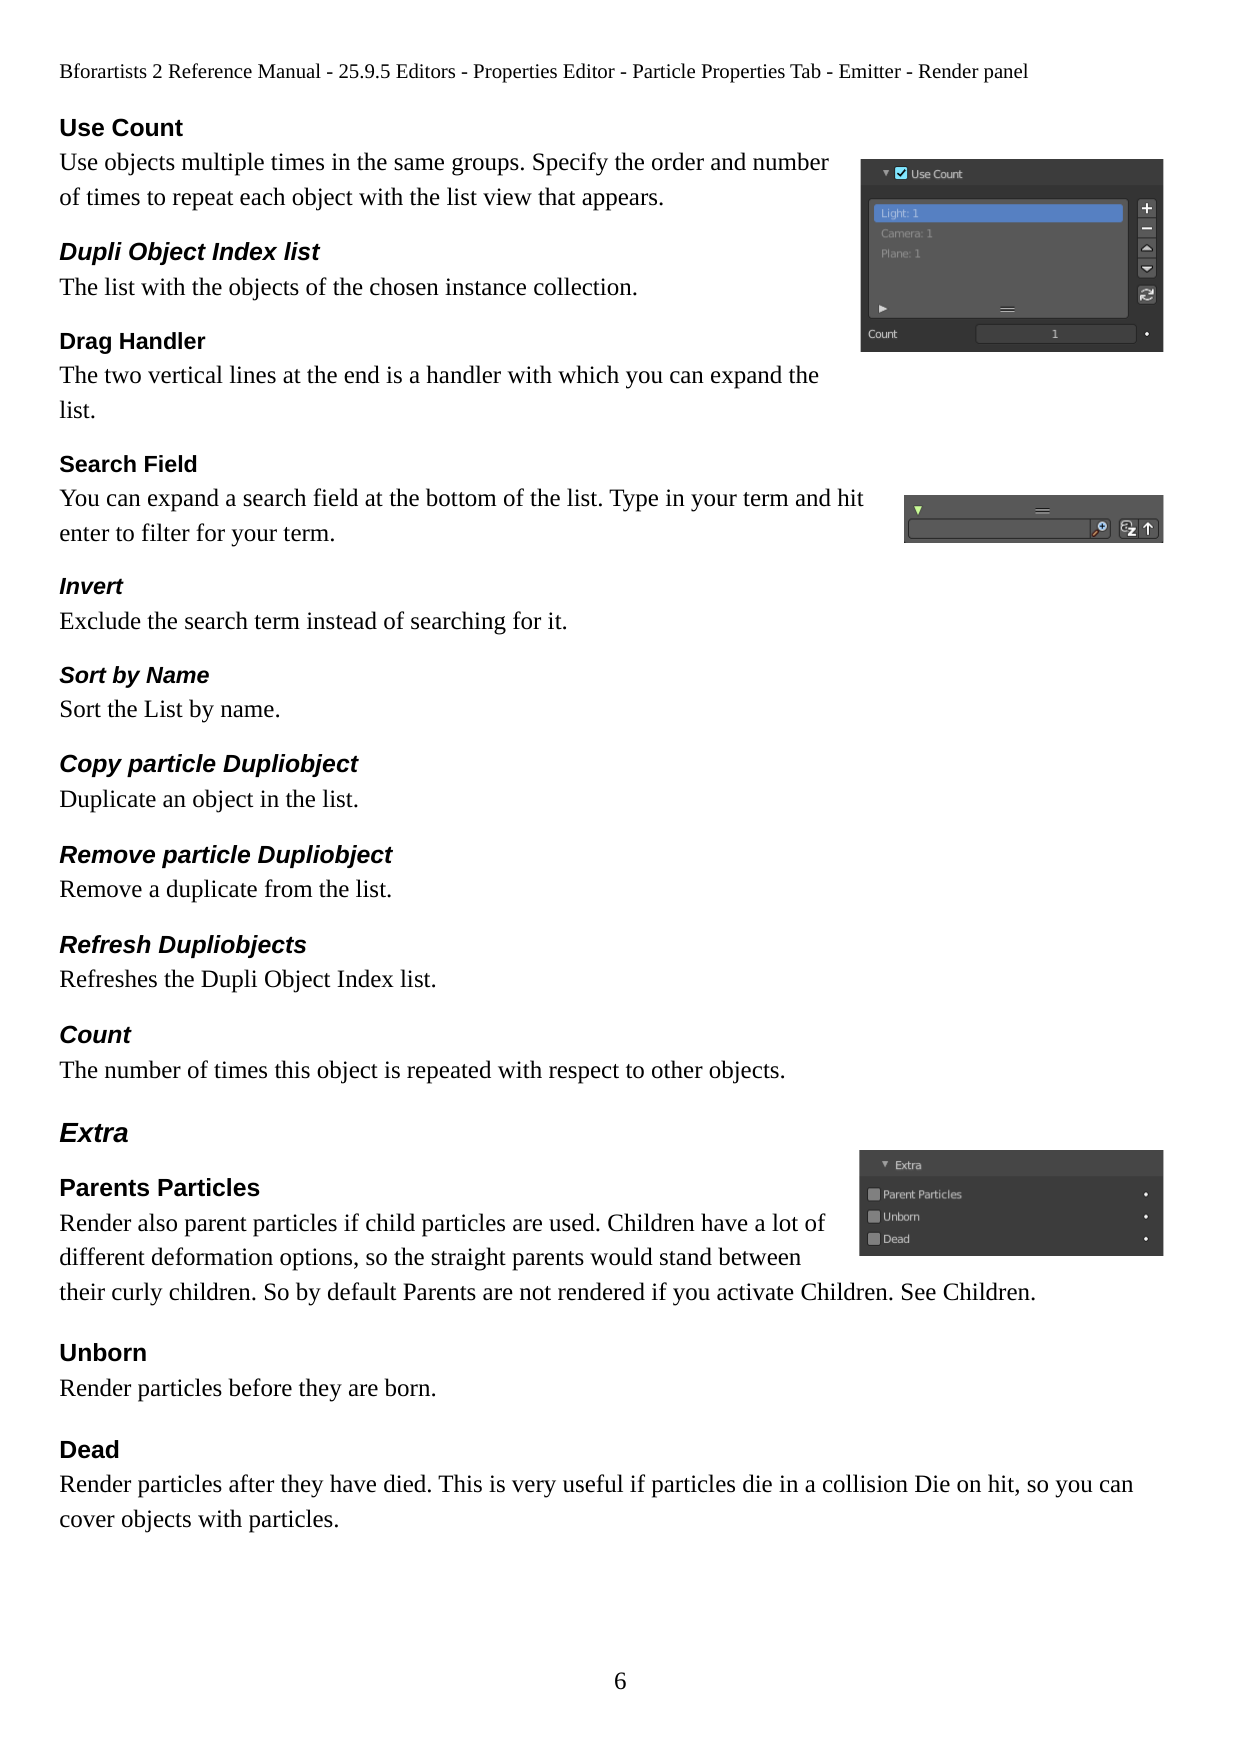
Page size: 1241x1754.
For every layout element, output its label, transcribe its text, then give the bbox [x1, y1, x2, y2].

picture [860, 159, 1164, 352]
text The two vertical lines at the end is a handler with which you can expand the list. [59, 360, 1181, 423]
text Render particles before they are born. [59, 1373, 1181, 1402]
text You can expand a search field at the bottom of the list. Type in your term and hit enter to filter for your term. [59, 483, 1181, 546]
subtitle Sort by Name [59, 661, 1181, 688]
subtitle Dupli Object Index list [59, 237, 860, 266]
subtitle Unborn [59, 1338, 1181, 1367]
text Render also parent particles if child particles are used. Children have a lot of different deformation options, so the straight parents would stand between their curly children. So by default Parents are not rendered if you activate Children. See Children. [59, 1208, 1181, 1306]
text Sort the List by name. [59, 694, 1181, 723]
text Refreshes the Dupli Object Index list. [59, 964, 1181, 993]
picture [904, 495, 1164, 543]
subtitle Remove particle Dupliobject [59, 840, 1181, 868]
subtitle Parents Particles [59, 1173, 859, 1202]
subtitle Drag Handler [59, 327, 1181, 354]
subtitle Extra [59, 1116, 1181, 1148]
subtitle Use Count [59, 113, 1181, 141]
subtitle Search Field [59, 450, 1181, 477]
text The number of times this object is repeated with respect to other objects. [59, 1055, 1181, 1083]
text Duplicate an object in the list. [59, 784, 1181, 813]
subtitle [1164, 237, 1181, 266]
subtitle Invert [59, 573, 1181, 600]
text Remove a duplicate from the list. [59, 874, 1181, 903]
subtitle Copy particle Dupliobject [59, 749, 1181, 778]
picture [859, 1150, 1164, 1256]
text Use objects multiple times in the same groups. Specify the order and number of times to repeat each object with the list view that appears. [59, 147, 1181, 211]
subtitle [1164, 1173, 1181, 1202]
subtitle Dead [59, 1435, 1181, 1463]
text Render particles after they have died. This is very useful if particles die in a collision Die on hit, so you can cover objects with particles. [59, 1469, 1181, 1533]
subtitle Count [59, 1020, 1181, 1048]
subtitle Refresh Dupliobjects [59, 930, 1181, 958]
text The list with the objects of the chosen instance collection. [59, 272, 860, 301]
text Exclude the search term instead of searching for it. [59, 606, 1181, 635]
